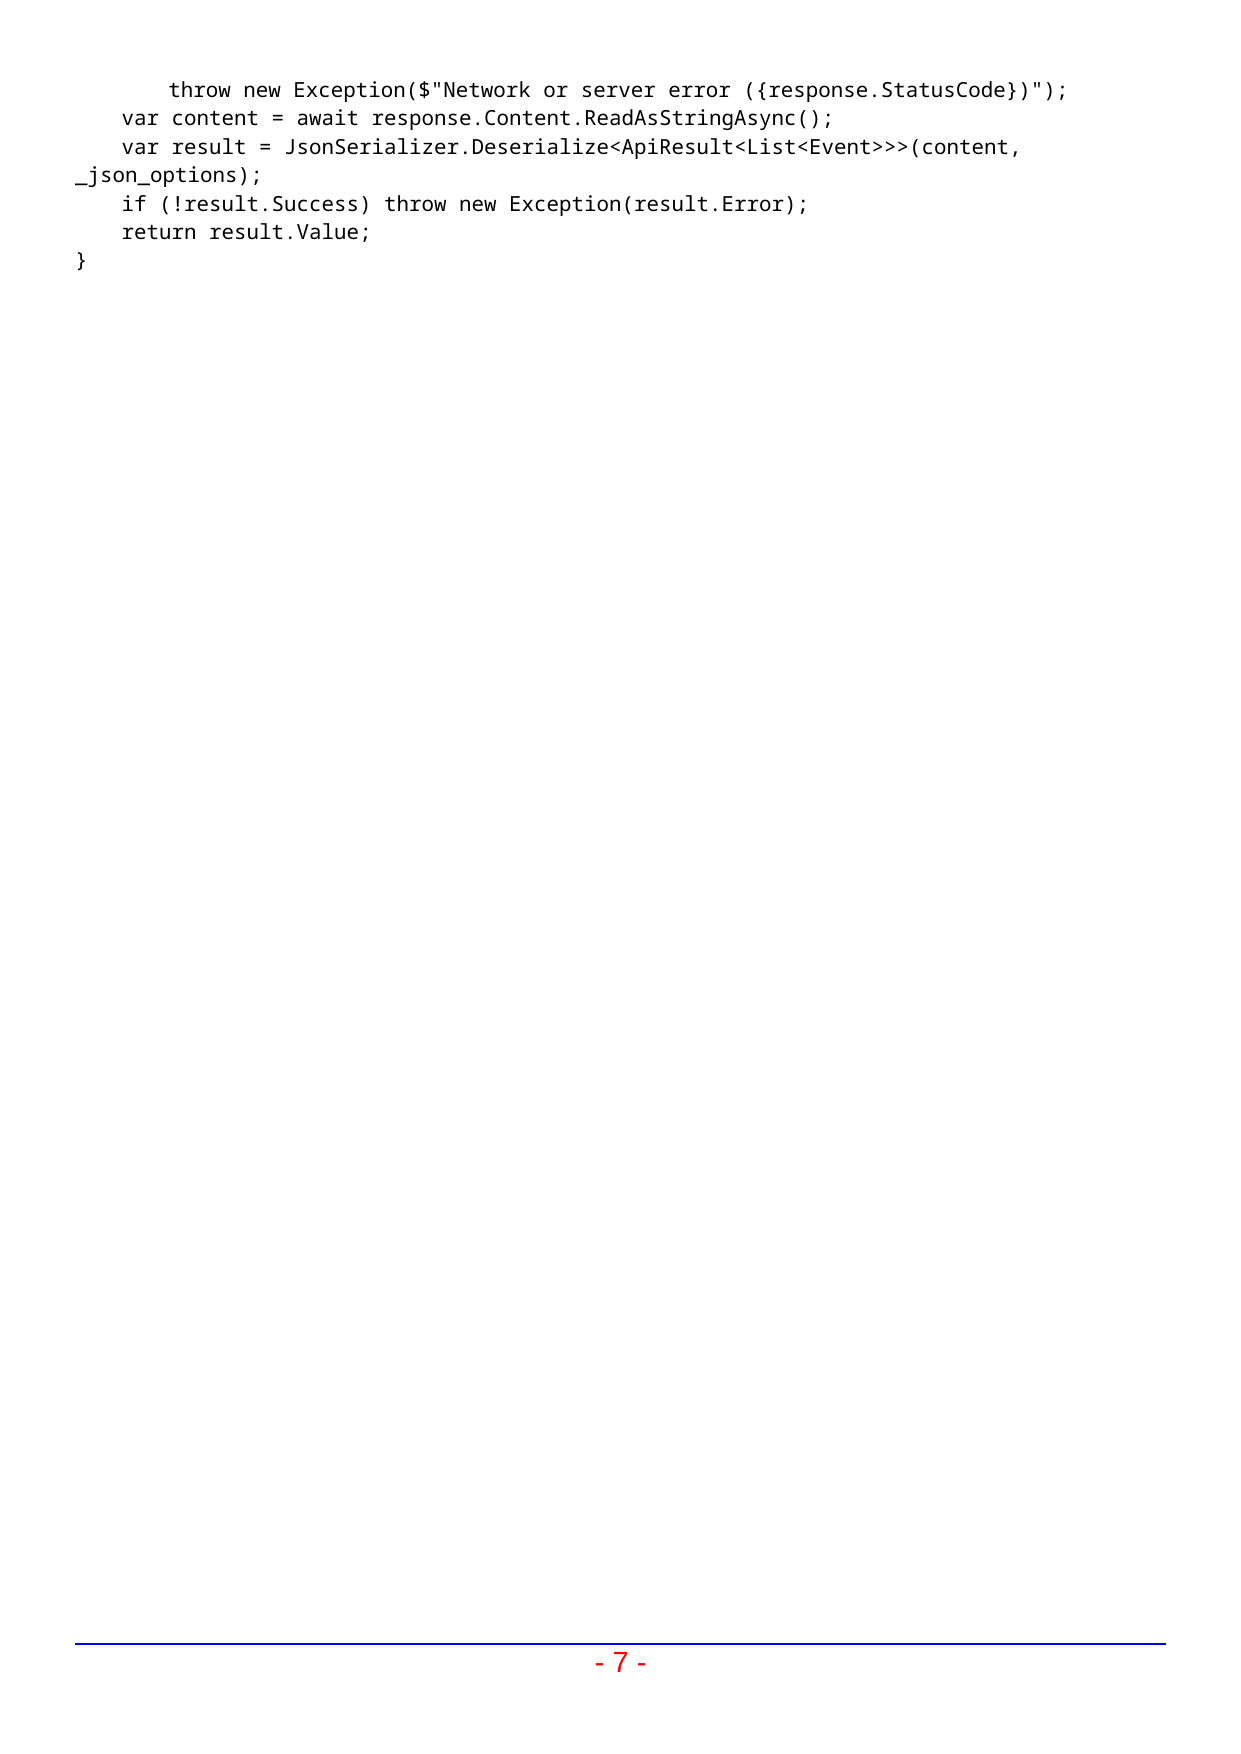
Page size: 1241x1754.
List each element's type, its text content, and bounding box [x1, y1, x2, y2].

text } [75, 246, 1166, 274]
text var result = JsonSerializer.Deserialize<ApiResult<List<Event>>>(content, _json_options); [75, 132, 1166, 189]
text return result.Value; [75, 217, 1166, 246]
text if (!result.Success) throw new Exception(result.Error); [75, 189, 1166, 217]
text throw new Exception($"Network or server error ({response.StatusCode})"); [75, 75, 1166, 103]
text var content = await response.Content.ReadAsStringAsync(); [75, 103, 1166, 132]
